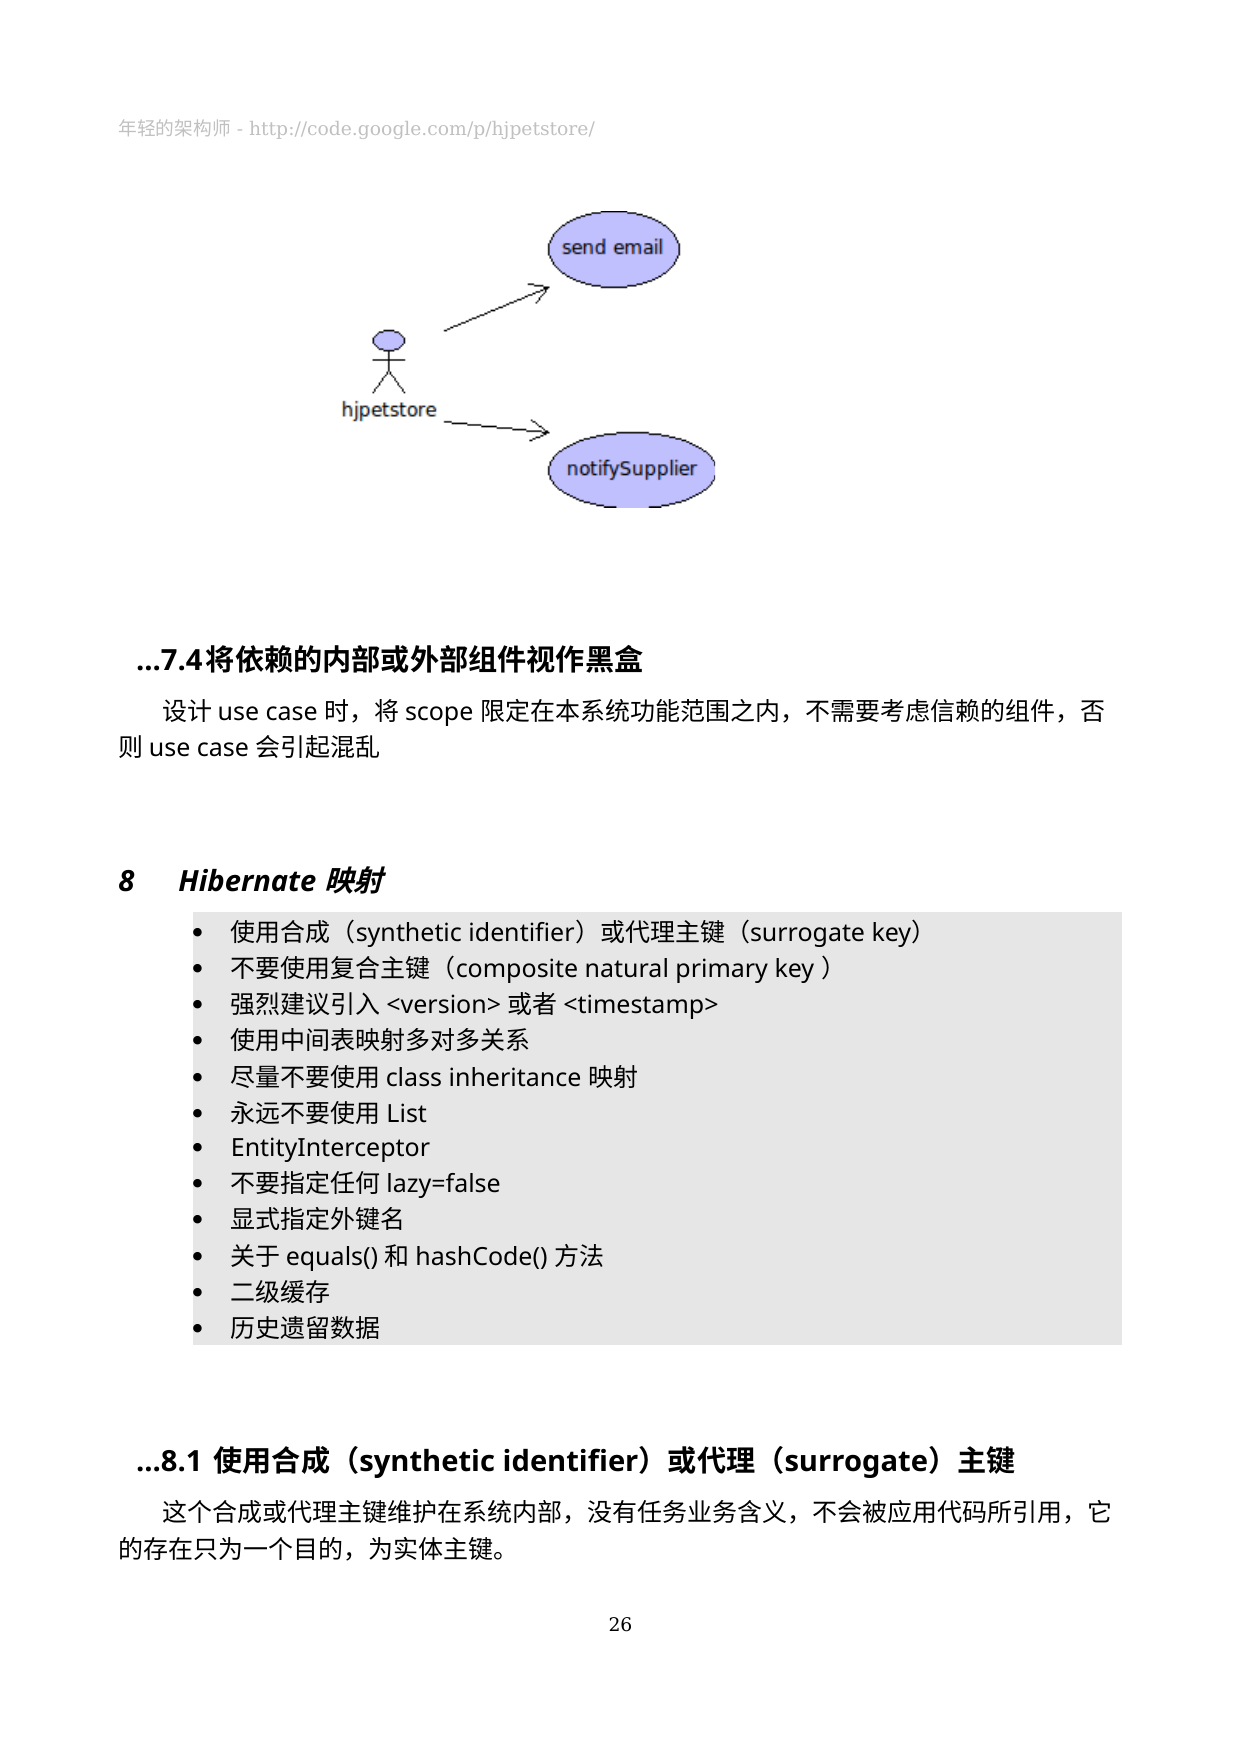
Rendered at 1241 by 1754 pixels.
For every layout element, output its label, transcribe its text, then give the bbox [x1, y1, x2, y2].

list 二级缓存 [193, 1272, 1122, 1309]
subtitle 使用合成（synthetic identifier）或代理（surrogate）主键 [136, 1438, 1122, 1480]
text 这个合成或代理主键维护在系统内部，没有任务业务含义，不会被应用代码所引用，它的存在只为一个目的，为实体主键。 [118, 1493, 1122, 1565]
list EntityInterceptor [193, 1129, 1122, 1164]
subtitle Hibernate 映射 [118, 857, 1122, 899]
subtitle 将依赖的内部或外部组件视作黑盒 [136, 637, 1122, 679]
list 尽量不要使用class inheritance 映射 [193, 1057, 1122, 1093]
list 永远不要使用 List [193, 1093, 1122, 1129]
picture [334, 211, 715, 508]
list 使用合成（synthetic identifier）或代理主键（surrogate key） [193, 912, 1122, 948]
list 历史遗留数据 [193, 1309, 1122, 1345]
list 关于equals() 和 hashCode() 方法 [193, 1236, 1122, 1272]
text 设计 use case 时，将 scope 限定在本系统功能范围之内，不需要考虑信赖的组件，否则 use case 会引起混乱 [118, 692, 1122, 764]
list 不要使用复合主键（composite natural primary key ） [193, 948, 1122, 984]
list 显式指定外键名 [193, 1200, 1122, 1236]
list 使用中间表映射多对多关系 [193, 1021, 1122, 1057]
list 强烈建议引入 <version> 或者 <timestamp> [193, 984, 1122, 1021]
list 不要指定任何 lazy=false [193, 1164, 1122, 1200]
